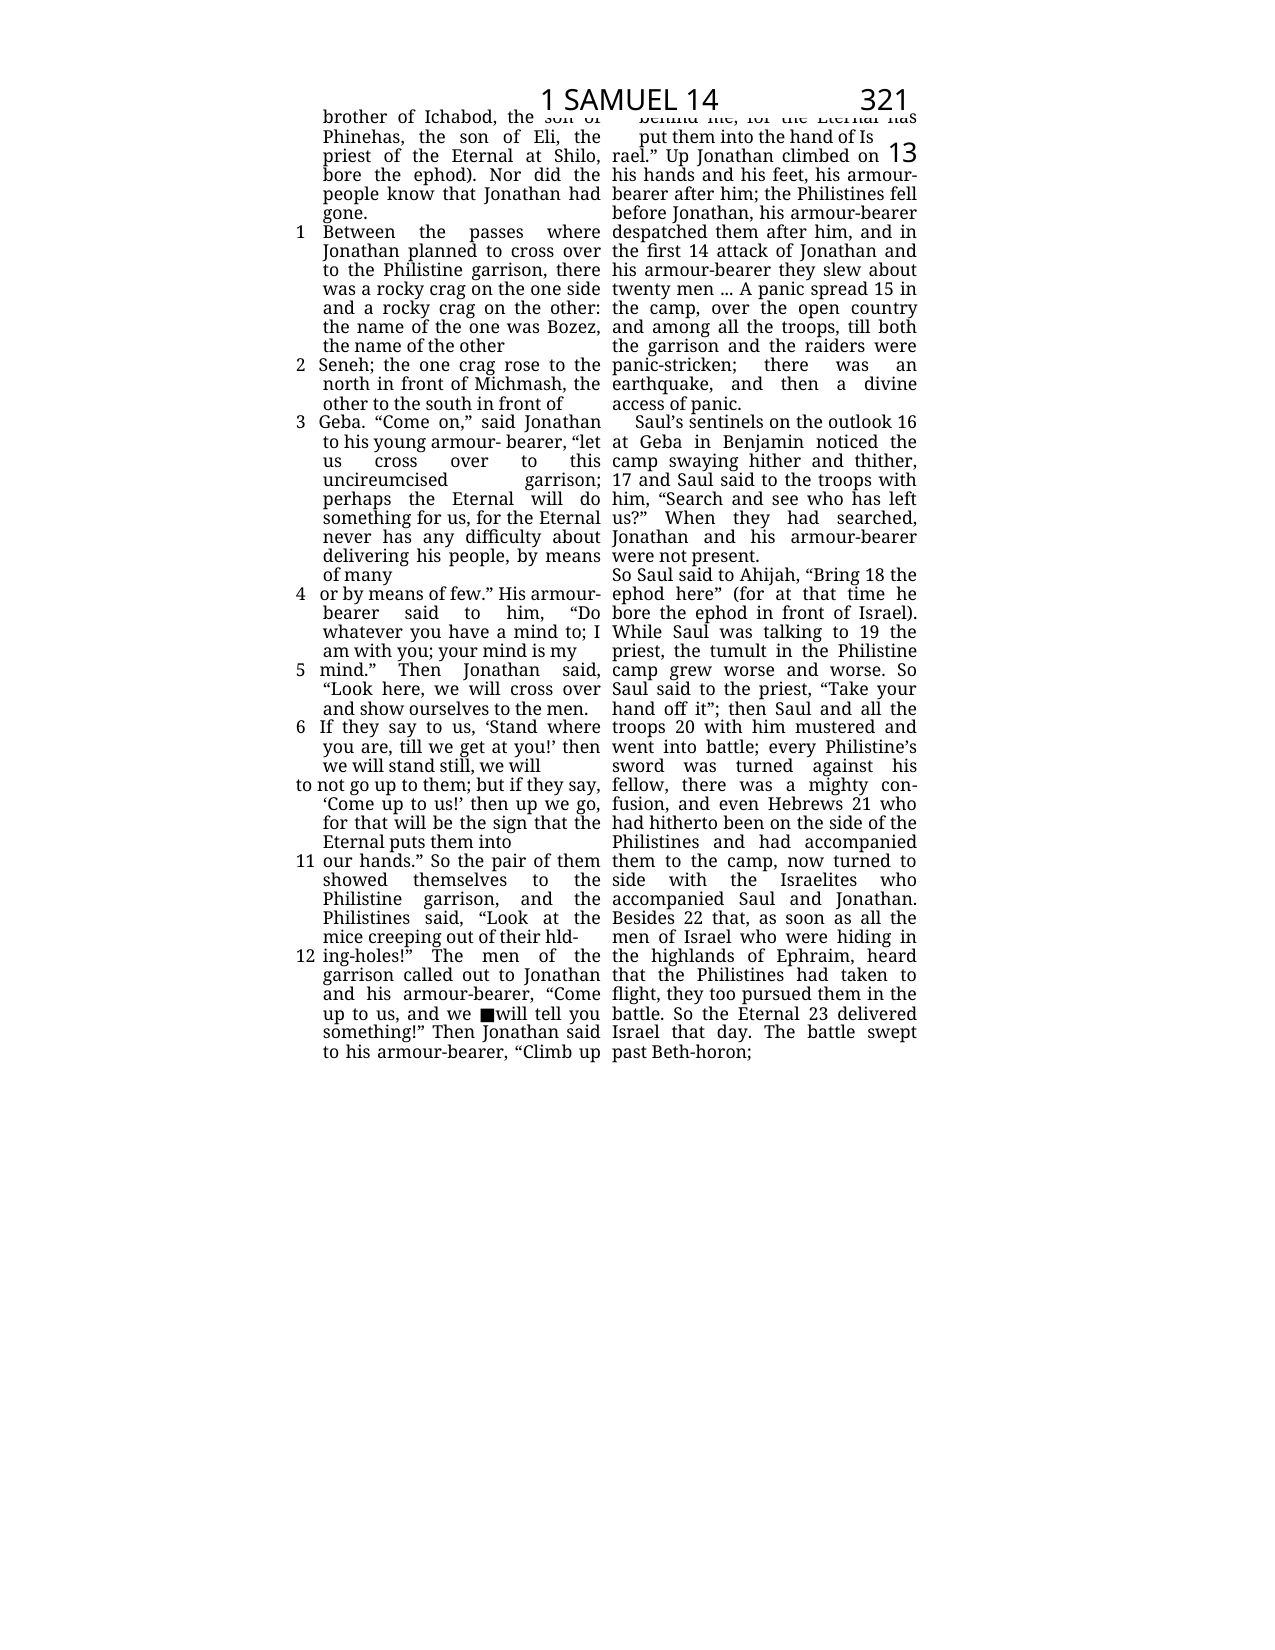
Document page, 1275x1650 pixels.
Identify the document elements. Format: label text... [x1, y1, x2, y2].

list ing-holes!” The men of the garrison called out to Jonathan and his armour-bearer, “Come up to us, and we ■will tell you something!” Then Jonathan said to his armour-bearer, “Climb up behind me, for the Eternal has put them into the hand of Is­ [612, 109, 917, 147]
text brother of Ichabod, the son of Phinehas, the son of Eli, the priest of the Eternal at Shilo, bore the ephod). Nor did the people know that Jonathan had gone. [323, 109, 601, 223]
list ing-holes!” The men of the garrison called out to Jonathan and his armour-bearer, “Come up to us, and we ■will tell you something!” Then Jonathan said to his armour-bearer, “Climb up behind me, for the Eternal has put them into the hand of Is­ [296, 947, 601, 1062]
text Saul’s sentinels on the outlook 16 at Geba in Benjamin noticed the camp swaying hither and thither, 17 and Saul said to the troops with him, “Search and see who has left us?” When they had searched, Jonathan and his armour-bearer were not present. [612, 414, 917, 566]
list Between the passes where Jonathan planned to cross over to the Philistine garrison, there was a rocky crag on the one side and a rocky crag on the other: the name of the one was Bozez, the name of the other [296, 223, 601, 357]
list mind.” Then Jonathan said, “Look here, we will cross over and show ourselves to the men. [296, 662, 601, 719]
text rael.” Up Jonathan climbed on 13 his hands and his feet, his armour-bearer after him; the Philistines fell before Jonathan, his armour-bearer despatched them after him, and in the first 14 attack of Jonathan and his armour-bearer they slew about twenty men ... A panic spread 15 in the camp, over the open coun­try and among all the troops, till both the garrison and the raiders were panic-stricken; there was an earthquake, and then a divine access of panic. [612, 147, 917, 414]
list our hands.” So the pair of them showed themselves to the Philistine garrison, and the Philistines said, “Look at the mice creeping out of their hld- [296, 852, 601, 947]
text to not go up to them; but if they say, ‘Come up to us!’ then up we go, for that will be the sign that the Eternal puts them into [296, 776, 601, 852]
list Seneh; the one crag rose to the north in front of Michmash, the other to the south in front of [296, 357, 601, 414]
list If they say to us, ‘Stand where you are, till we get at you!’ then we will stand still, we will [296, 719, 601, 776]
list Geba. “Come on,” said Jona­than to his young armour- bearer, “let us cross over to this uncireumcised garrison; perhaps the Eternal will do something for us, for the Eternal never has any difficulty about delivering his people, by means of many [296, 414, 601, 585]
list or by means of few.” His armour-bearer said to him, “Do whatever you have a mind to; I am with you; your mind is my [296, 585, 601, 662]
text So Saul said to Ahijah, “Bring 18 the ephod here” (for at that time he bore the ephod in front of Is­rael). While Saul was talking to 19 the priest, the tumult in the Philistine camp grew worse and worse. So Saul said to the priest, “Take your hand off it”; then Saul and all the troops 20 with him mustered and went into battle; every Philistine’s sword was turned against his fellow, there was a mighty con­fusion, and even Hebrews 21 who had hitherto been on the side of the Philistines and had accompanied them to the camp, now turned to side with the Israelites who accompanied Saul and Jonathan. Besides 22 that, as soon as all the men of Israel who were hiding in the highlands of Ephraim, heard that the Philistines had taken to flight, they too pursued them in the battle. So the Eternal 23 delivered Israel that day. The battle swept past Beth-horon; [612, 566, 917, 1062]
